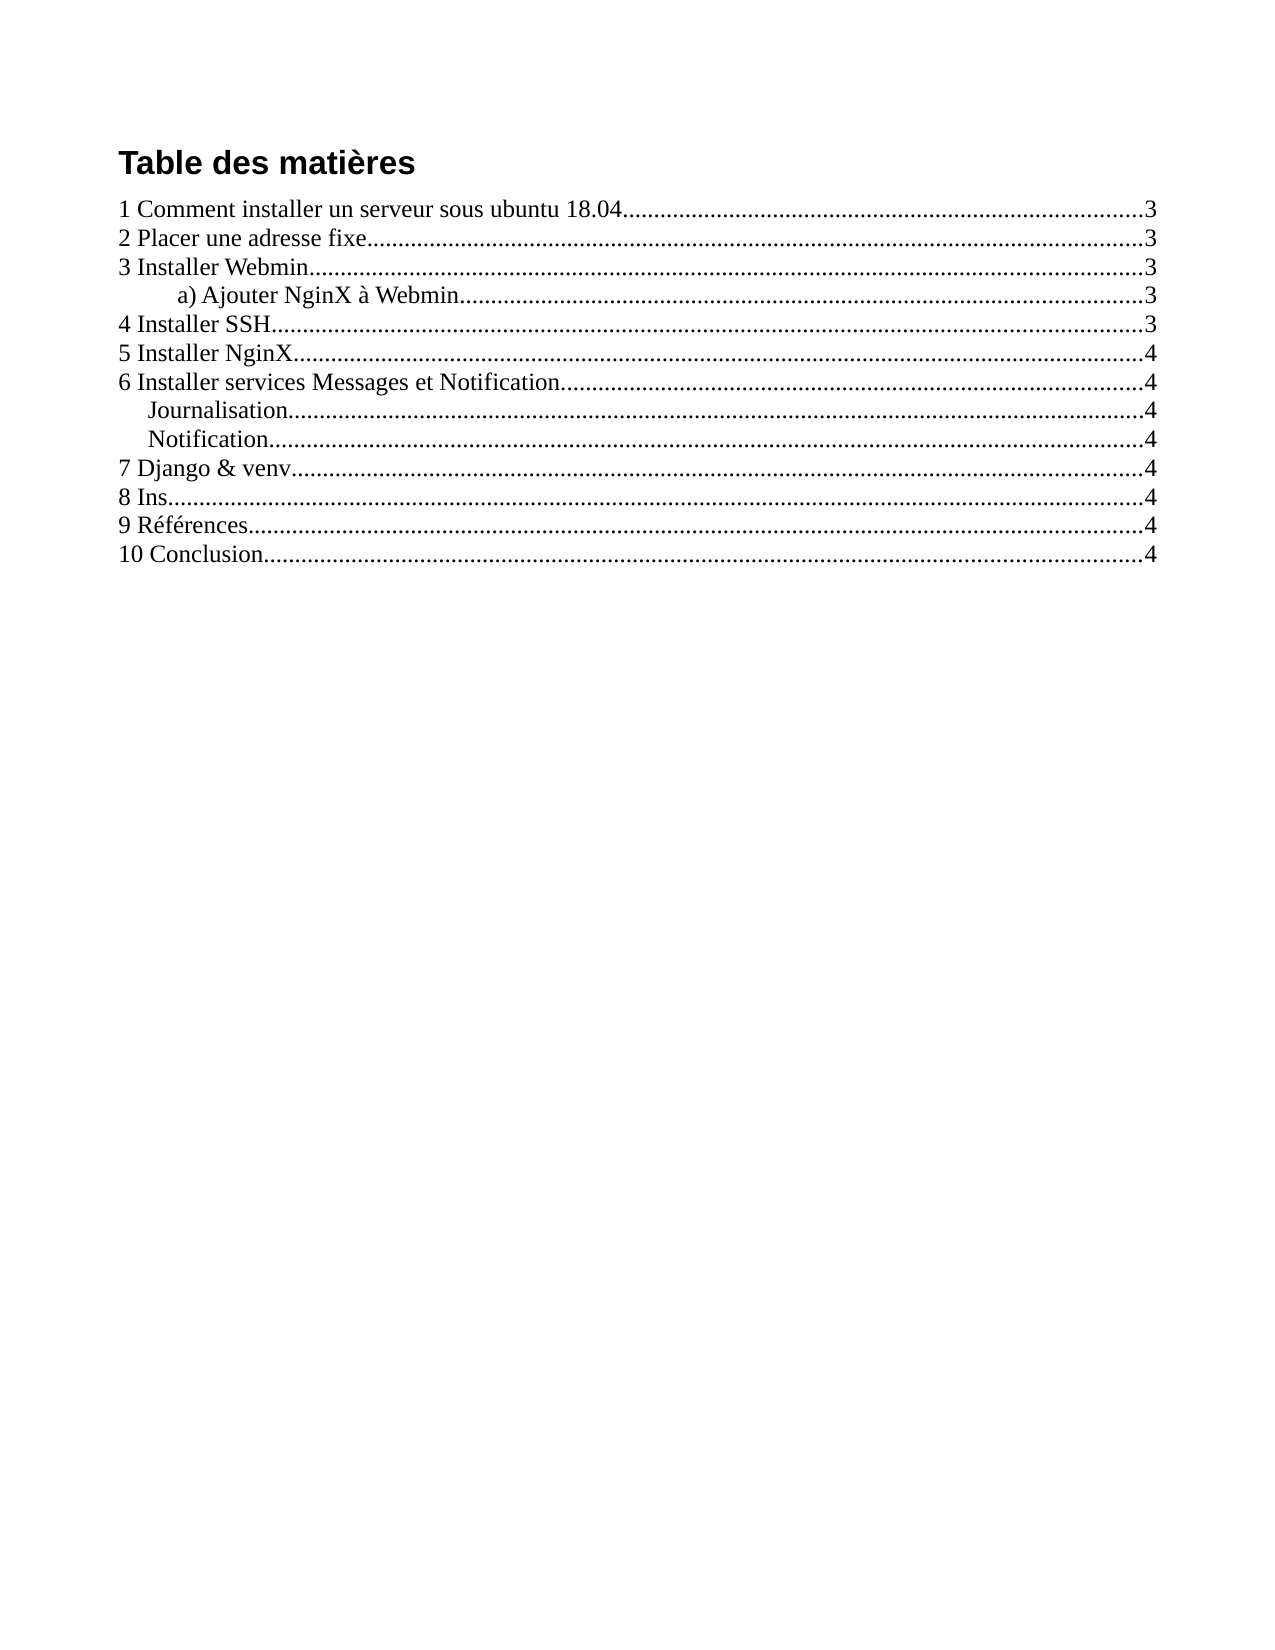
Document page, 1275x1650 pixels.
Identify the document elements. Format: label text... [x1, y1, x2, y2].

text 7 Django & venv 4 [118, 453, 1157, 482]
text 6 Installer services Messages et Notification. 4 [118, 367, 1157, 395]
text Journalisation 4 [148, 395, 1157, 424]
text Notification 4 [148, 424, 1157, 453]
text 10 Conclusion. 4 [118, 539, 1157, 568]
text 8 Ins 4 [118, 482, 1157, 510]
subtitle Table des matières [118, 143, 1157, 182]
text 9 Références. 4 [118, 510, 1157, 539]
text 4 Installer SSH 3 [118, 309, 1157, 338]
text a) Ajouter NginX à Webmin 3 [177, 280, 1157, 309]
text 5 Installer NginX 4 [118, 338, 1157, 367]
text 2 Placer une adresse fixe. 3 [118, 223, 1157, 252]
text 1 Comment installer un serveur sous ubuntu 18.04 3 [118, 194, 1157, 223]
text 3 Installer Webmin 3 [118, 252, 1157, 280]
